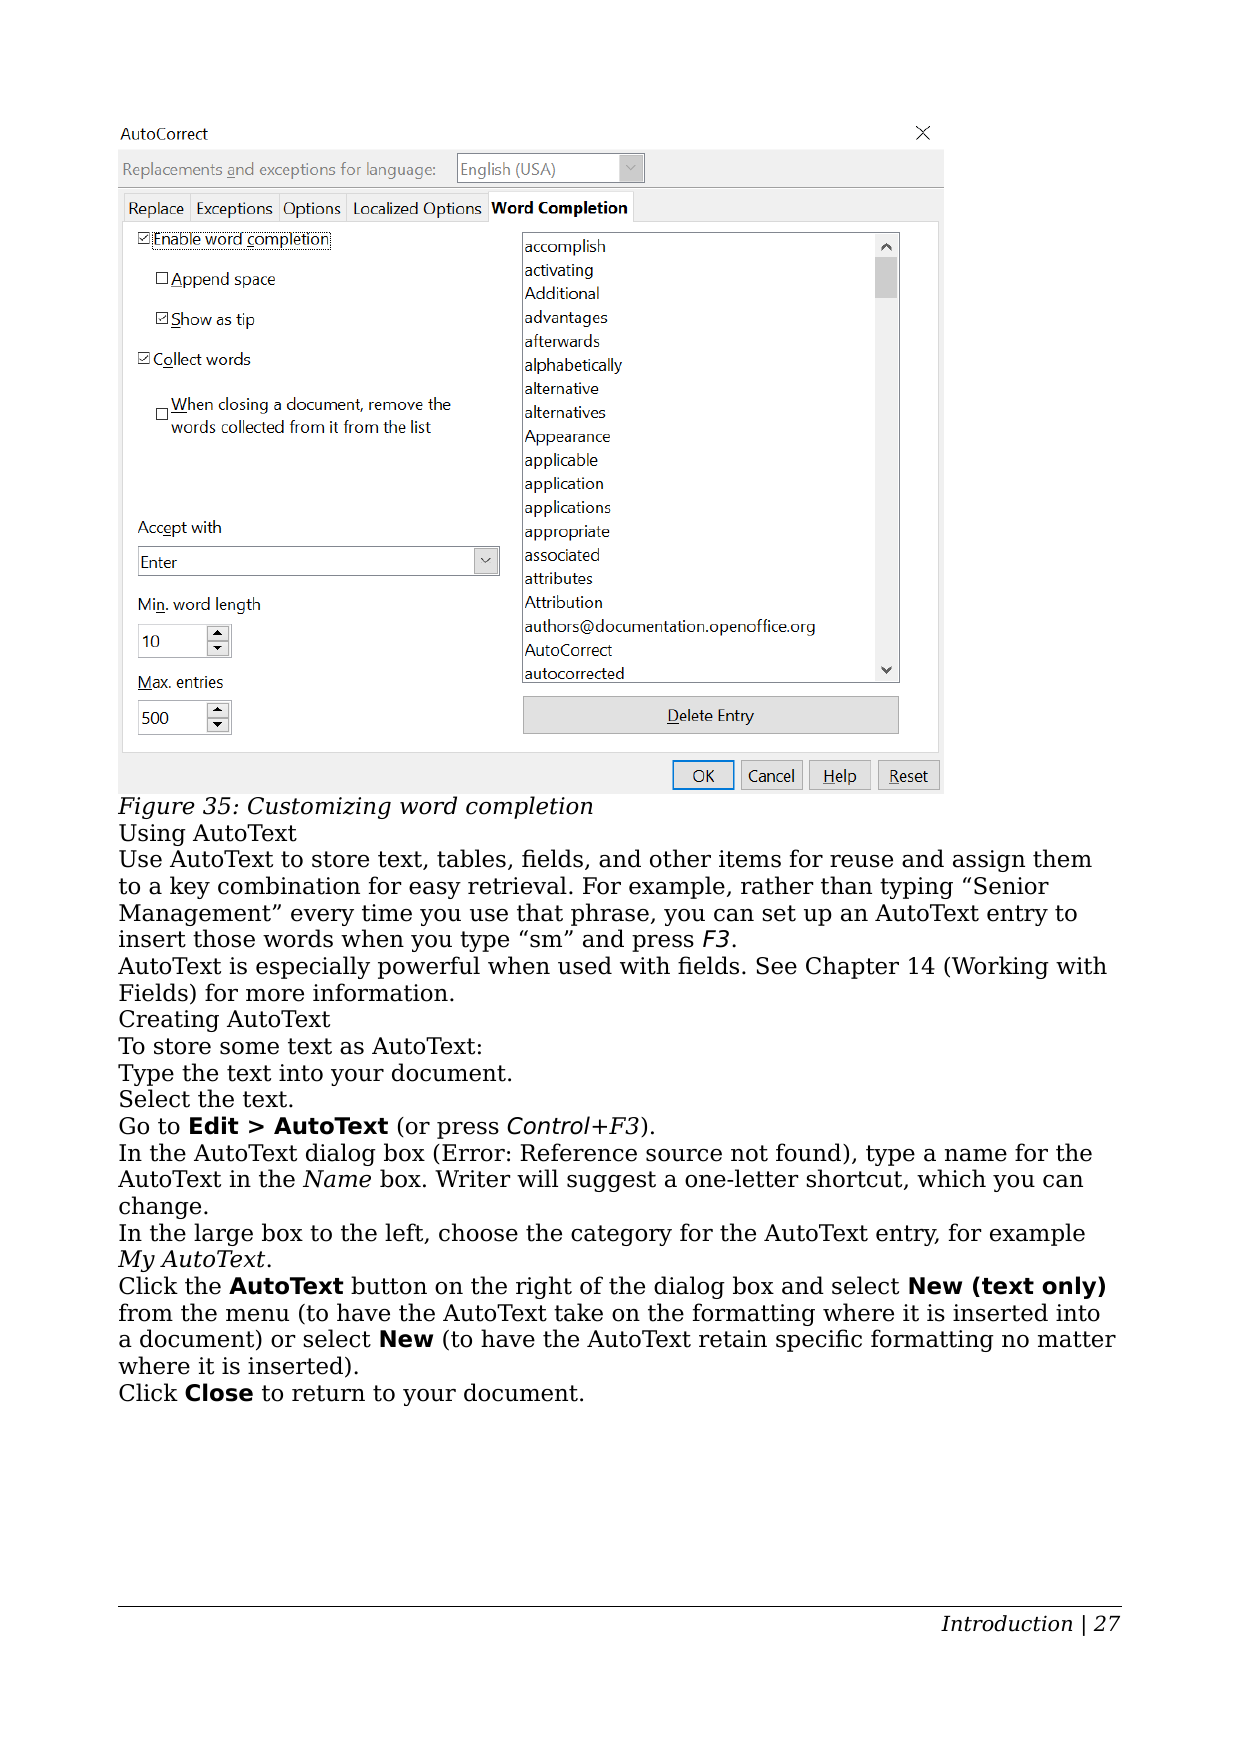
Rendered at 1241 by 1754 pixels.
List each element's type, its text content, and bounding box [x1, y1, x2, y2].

text In the large box to the left, choose the category for the AutoText entry, for example My AutoText. [118, 1220, 1122, 1273]
text Figure 35: Customizing word completion [118, 118, 945, 820]
text Use AutoText to store text, tables, fields, and other items for reuse and assign them to a key combination for easy retrieval. For example, rather than typing “Senior Management” every time you use that phrase, you can set up an AutoText entry to insert those words when you type “sm” and press F3. [118, 847, 1122, 953]
text Creating AutoText [118, 1007, 1122, 1033]
text Select the text. [118, 1087, 1122, 1113]
picture [118, 118, 944, 794]
text Go to Edit > AutoText (or press Control+F3). [118, 1113, 1122, 1140]
text In the AutoText dialog box (Error: Reference source not found), type a name for the AutoText in the Name box. Writer will suggest a one-letter shortcut, which you can change. [118, 1140, 1122, 1220]
text Using AutoText [118, 820, 1122, 847]
text Click Close to return to your document. [118, 1380, 1122, 1407]
text Type the text into your document. [118, 1060, 1122, 1087]
text AutoText is especially powerful when used with fields. See Chapter 14 (Working with Fields) for more information. [118, 953, 1122, 1007]
text To store some text as AutoText: [118, 1033, 1122, 1060]
text Click the AutoText button on the right of the dialog box and select New (text only) from the menu (to have the AutoText take on the formatting where it is inserted into a document) or select New (to have the AutoText retain specific formatting no matter where it is inserted). [118, 1273, 1122, 1380]
